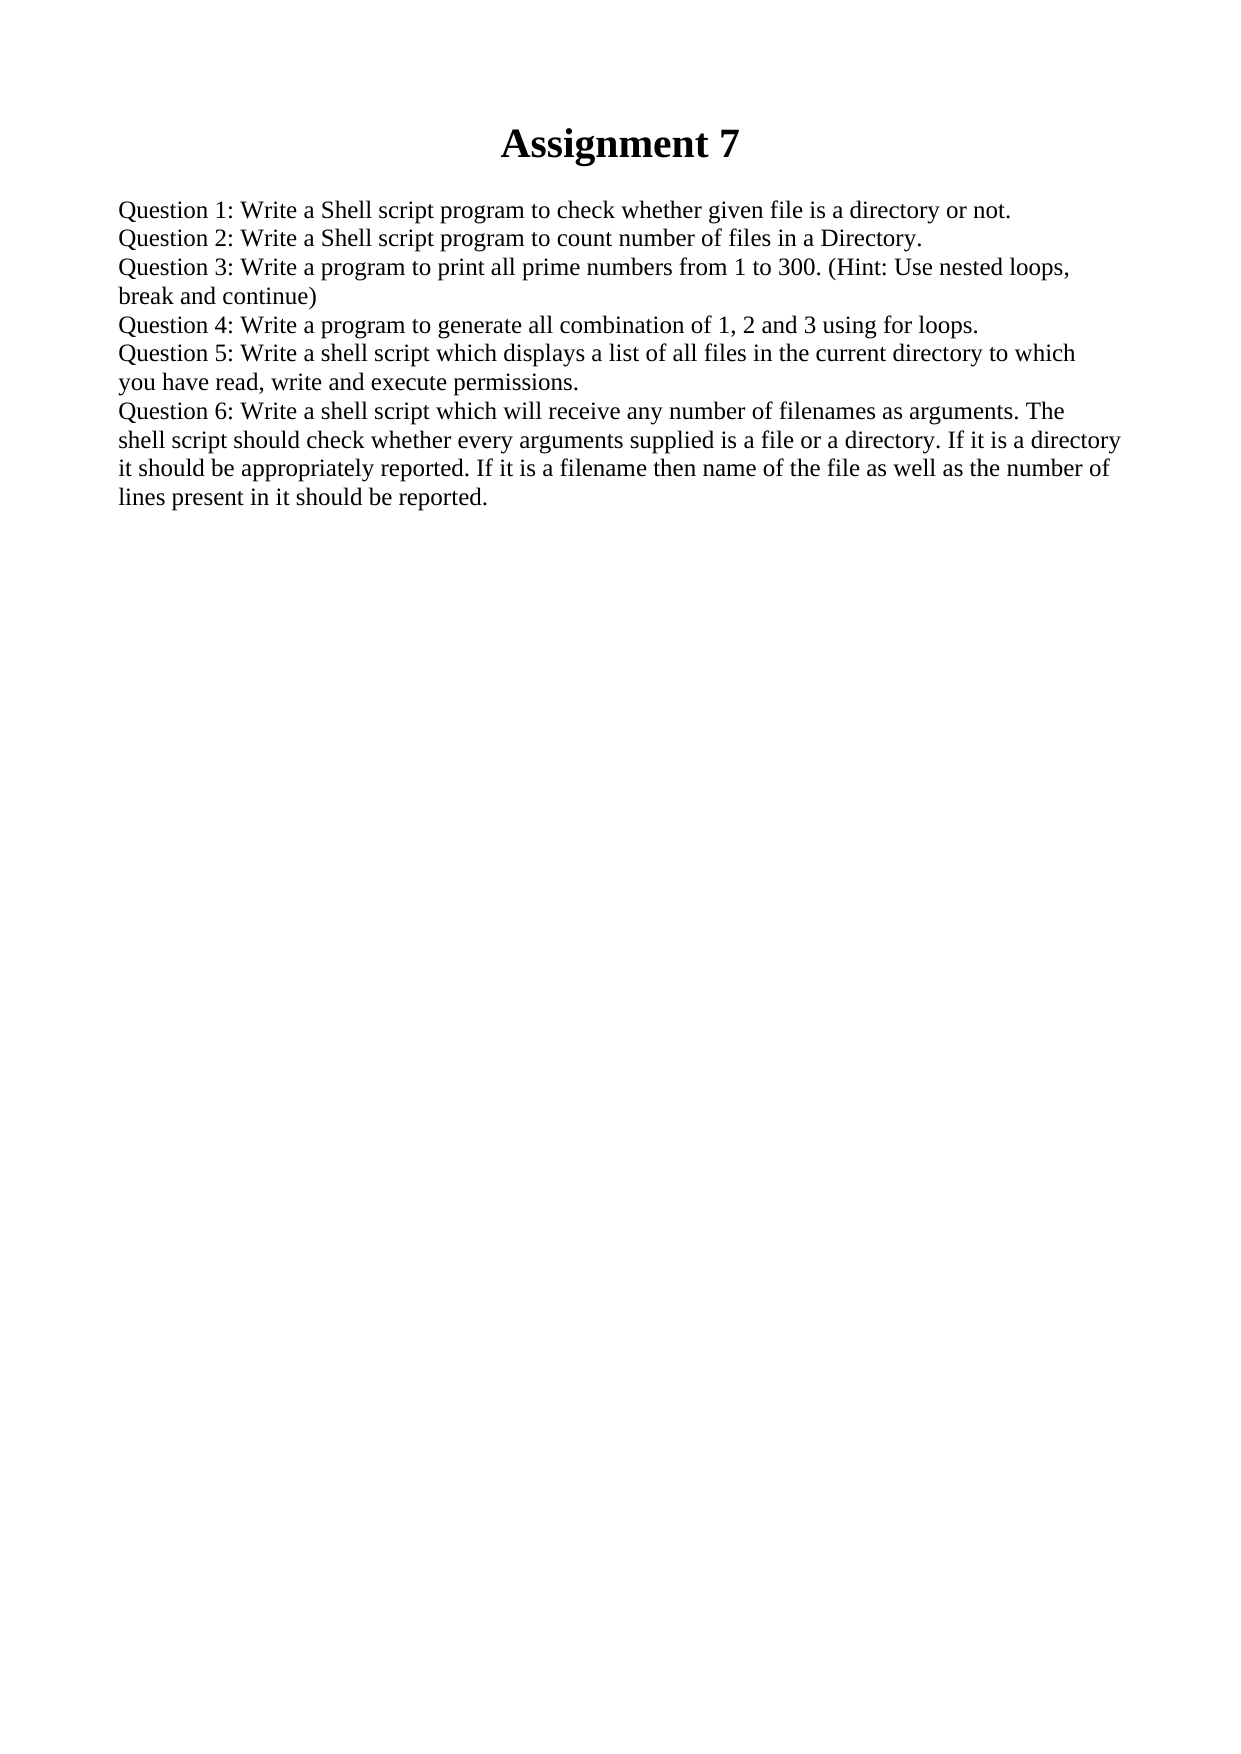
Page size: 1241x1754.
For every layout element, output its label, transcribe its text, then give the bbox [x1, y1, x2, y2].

text Assignment 7 [118, 118, 1122, 166]
text shell script should check whether every arguments supplied is a file or a directory. If it is a directory [118, 425, 1122, 453]
text break and continue) [118, 281, 1122, 310]
text Question 2: Write a Shell script program to count number of files in a Directory. [118, 223, 1122, 252]
text Question 6: Write a shell script which will receive any number of filenames as arguments. The [118, 396, 1122, 425]
text lines present in it should be reported. [118, 482, 1122, 511]
text Question 3: Write a program to print all prime numbers from 1 to 300. (Hint: Use nested loops, [118, 252, 1122, 281]
text you have read, write and execute permissions. [118, 367, 1122, 396]
text Question 5: Write a shell script which displays a list of all files in the current directory to which [118, 338, 1122, 367]
text it should be appropriately reported. If it is a filename then name of the file as well as the number of [118, 453, 1122, 482]
text Question 4: Write a program to generate all combination of 1, 2 and 3 using for loops. [118, 310, 1122, 338]
text Question 1: Write a Shell script program to check whether given file is a directory or not. [118, 195, 1122, 223]
